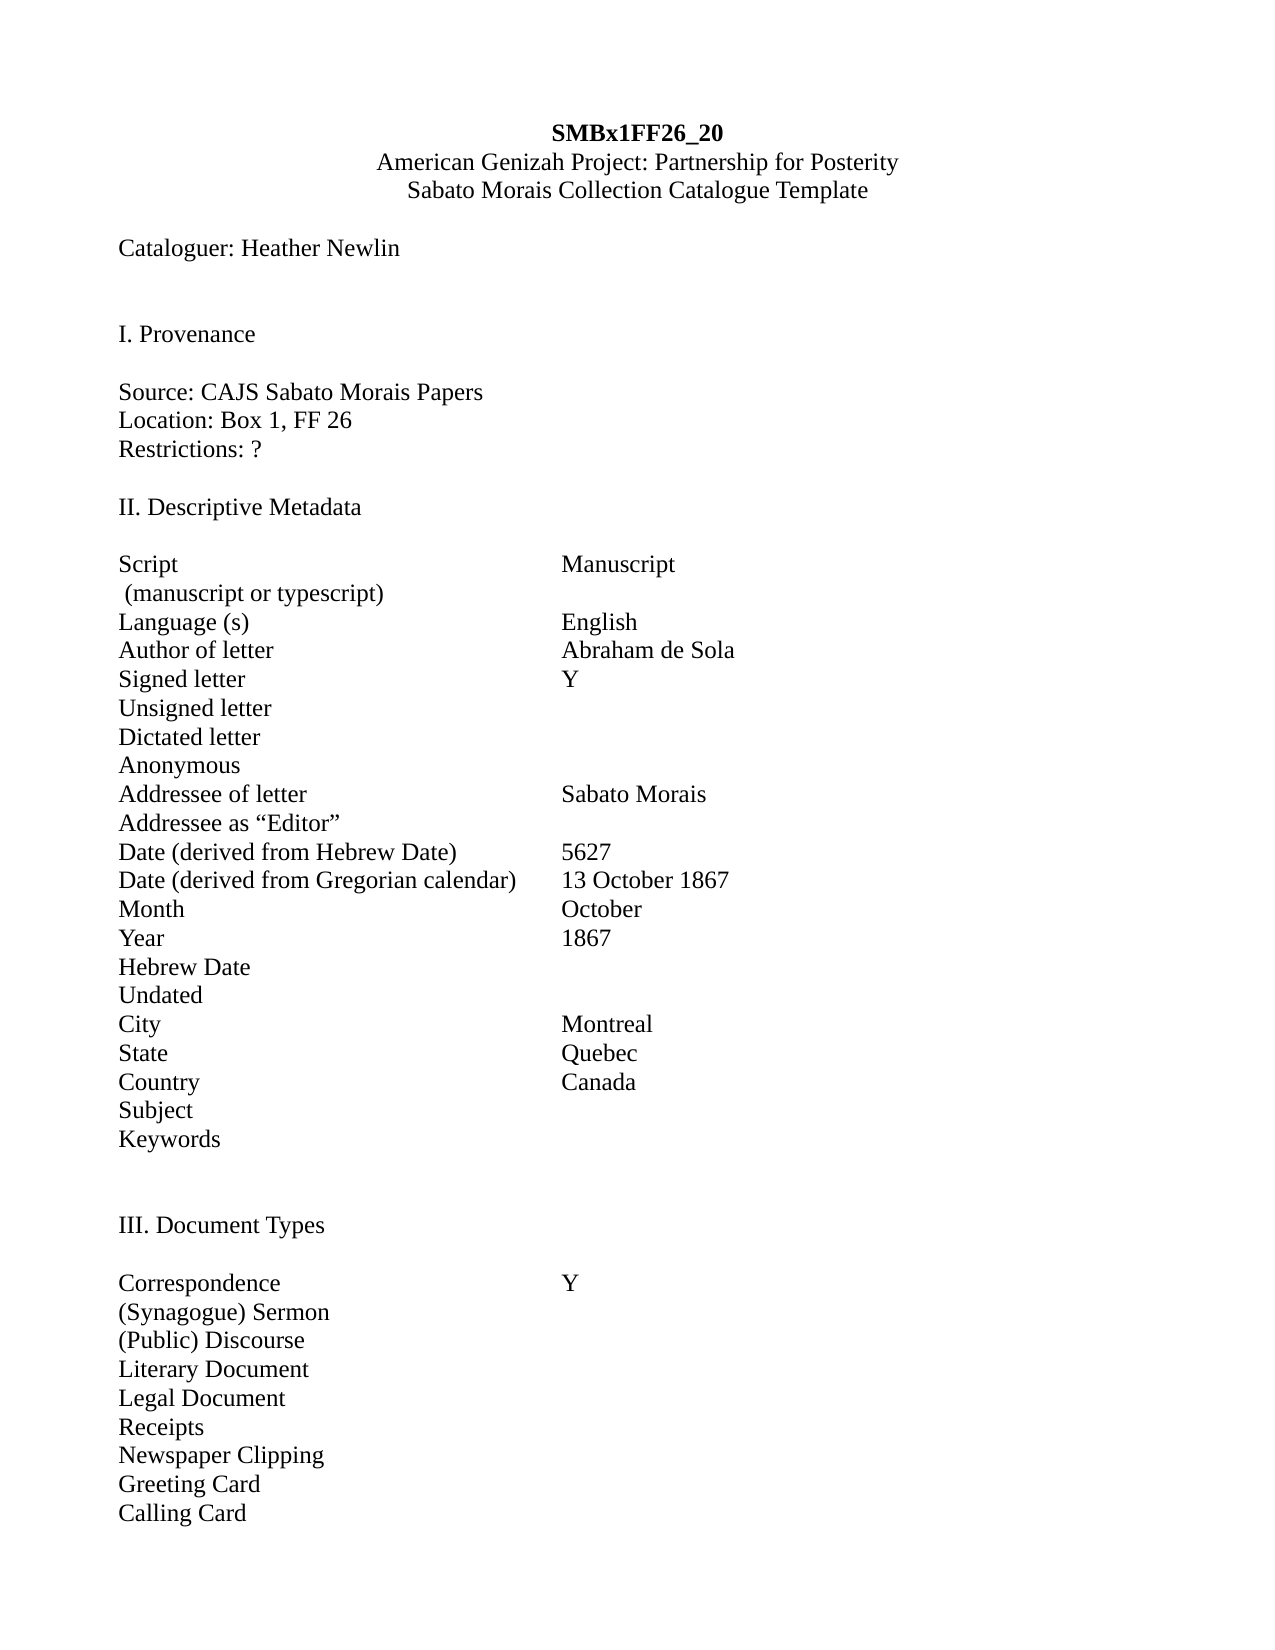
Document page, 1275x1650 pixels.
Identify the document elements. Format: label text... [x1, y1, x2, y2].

text Correspondence Y [118, 1268, 1157, 1297]
text Addressee of letter Sabato Morais [118, 779, 1157, 808]
text (manuscript or typescript) [118, 578, 1157, 607]
text III. Document Types [118, 1211, 1157, 1239]
text Undated [118, 981, 1157, 1009]
text Year 1867 [118, 923, 1157, 952]
text Location: Box 1, FF 26 [118, 406, 1157, 434]
text Literary Document [118, 1354, 1157, 1383]
text Cataloguer: Heather Newlin [118, 233, 1157, 262]
text (Synagogue) Sermon [118, 1297, 1157, 1326]
text City Montreal [118, 1009, 1157, 1038]
text Hebrew Date [118, 952, 1157, 981]
text Signed letter Y [118, 664, 1157, 693]
text SMBx1FF26_20 [118, 118, 1157, 147]
text Sabato Morais Collection Catalogue Template [118, 176, 1157, 204]
text Greeting Card [118, 1469, 1157, 1498]
text Date (derived from Gregorian calendar) 13 October 1867 [118, 866, 1157, 894]
text Date (derived from Hebrew Date) 5627 [118, 837, 1157, 866]
text Source: CAJS Sabato Morais Papers [118, 377, 1157, 406]
text State Quebec [118, 1038, 1157, 1067]
text Country Canada [118, 1067, 1157, 1096]
text Unsigned letter [118, 693, 1157, 722]
text Receipts [118, 1412, 1157, 1441]
text Script Manuscript [118, 549, 1157, 578]
text Subject [118, 1096, 1157, 1124]
text Language (s) English [118, 607, 1157, 636]
text Dictated letter [118, 722, 1157, 751]
text I. Provenance [118, 319, 1157, 348]
text Legal Document [118, 1383, 1157, 1412]
text (Public) Discourse [118, 1326, 1157, 1354]
text Anonymous [118, 751, 1157, 779]
text Keywords [118, 1124, 1157, 1153]
text II. Descriptive Metadata [118, 492, 1157, 521]
text Author of letter Abraham de Sola [118, 636, 1157, 664]
text Month October [118, 894, 1157, 923]
text Restrictions: ? [118, 434, 1157, 463]
text Addressee as “Editor” [118, 808, 1157, 837]
text Newspaper Clipping [118, 1441, 1157, 1469]
text American Genizah Project: Partnership for Posterity [118, 147, 1157, 176]
text Calling Card [118, 1498, 1157, 1527]
